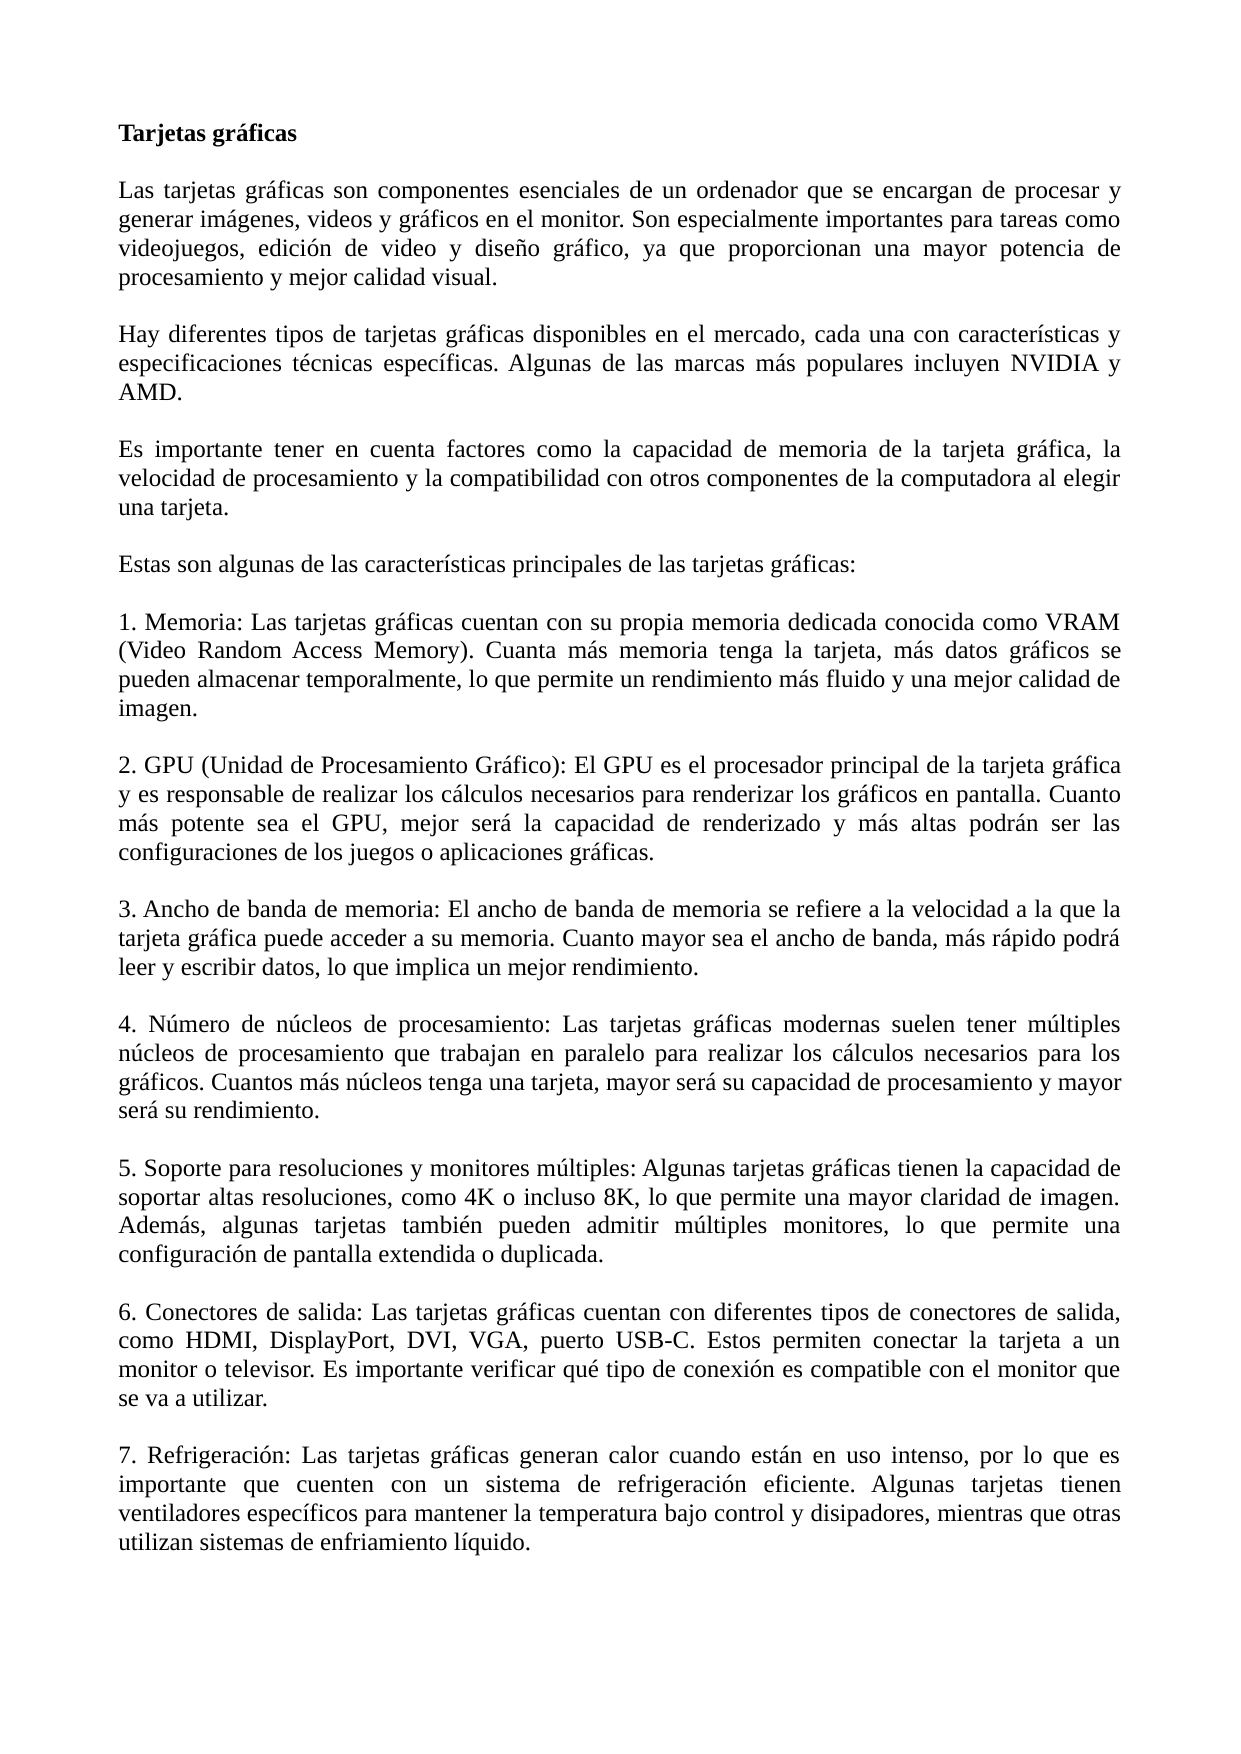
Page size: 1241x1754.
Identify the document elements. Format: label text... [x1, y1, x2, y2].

text Hay diferentes tipos de tarjetas gráficas disponibles en el mercado, cada una con características y especificaciones técnicas específicas. Algunas de las marcas más populares incluyen NVIDIA y AMD. [118, 319, 1122, 406]
text 5. Soporte para resoluciones y monitores múltiples: Algunas tarjetas gráficas tienen la capacidad de soportar altas resoluciones, como 4K o incluso 8K, lo que permite una mayor claridad de imagen. Además, algunas tarjetas también pueden admitir múltiples monitores, lo que permite una configuración de pantalla extendida o duplicada. [118, 1153, 1122, 1268]
text Tarjetas gráficas [118, 118, 1122, 147]
text 2. GPU (Unidad de Procesamiento Gráfico): El GPU es el procesador principal de la tarjeta gráfica y es responsable de realizar los cálculos necesarios para renderizar los gráficos en pantalla. Cuanto más potente sea el GPU, mejor será la capacidad de renderizado y más altas podrán ser las configuraciones de los juegos o aplicaciones gráficas. [118, 751, 1122, 866]
text 1. Memoria: Las tarjetas gráficas cuentan con su propia memoria dedicada conocida como VRAM (Video Random Access Memory). Cuanta más memoria tenga la tarjeta, más datos gráficos se pueden almacenar temporalmente, lo que permite un rendimiento más fluido y una mejor calidad de imagen. [118, 607, 1122, 722]
text Estas son algunas de las características principales de las tarjetas gráficas: [118, 549, 1122, 578]
text 7. Refrigeración: Las tarjetas gráficas generan calor cuando están en uso intenso, por lo que es importante que cuenten con un sistema de refrigeración eficiente. Algunas tarjetas tienen ventiladores específicos para mantener la temperatura bajo control y disipadores, mientras que otras utilizan sistemas de enfriamiento líquido. [118, 1441, 1122, 1556]
text 6. Conectores de salida: Las tarjetas gráficas cuentan con diferentes tipos de conectores de salida, como HDMI, DisplayPort, DVI, VGA, puerto USB-C. Estos permiten conectar la tarjeta a un monitor o televisor. Es importante verificar qué tipo de conexión es compatible con el monitor que se va a utilizar. [118, 1297, 1122, 1412]
text Es importante tener en cuenta factores como la capacidad de memoria de la tarjeta gráfica, la velocidad de procesamiento y la compatibilidad con otros componentes de la computadora al elegir una tarjeta. [118, 434, 1122, 521]
text 3. Ancho de banda de memoria: El ancho de banda de memoria se refiere a la velocidad a la que la tarjeta gráfica puede acceder a su memoria. Cuanto mayor sea el ancho de banda, más rápido podrá leer y escribir datos, lo que implica un mejor rendimiento. [118, 894, 1122, 981]
text 4. Número de núcleos de procesamiento: Las tarjetas gráficas modernas suelen tener múltiples núcleos de procesamiento que trabajan en paralelo para realizar los cálculos necesarios para los gráficos. Cuantos más núcleos tenga una tarjeta, mayor será su capacidad de procesamiento y mayor será su rendimiento. [118, 1009, 1122, 1124]
text Las tarjetas gráficas son componentes esenciales de un ordenador que se encargan de procesar y generar imágenes, videos y gráficos en el monitor. Son especialmente importantes para tareas como videojuegos, edición de video y diseño gráfico, ya que proporcionan una mayor potencia de procesamiento y mejor calidad visual. [118, 176, 1122, 291]
